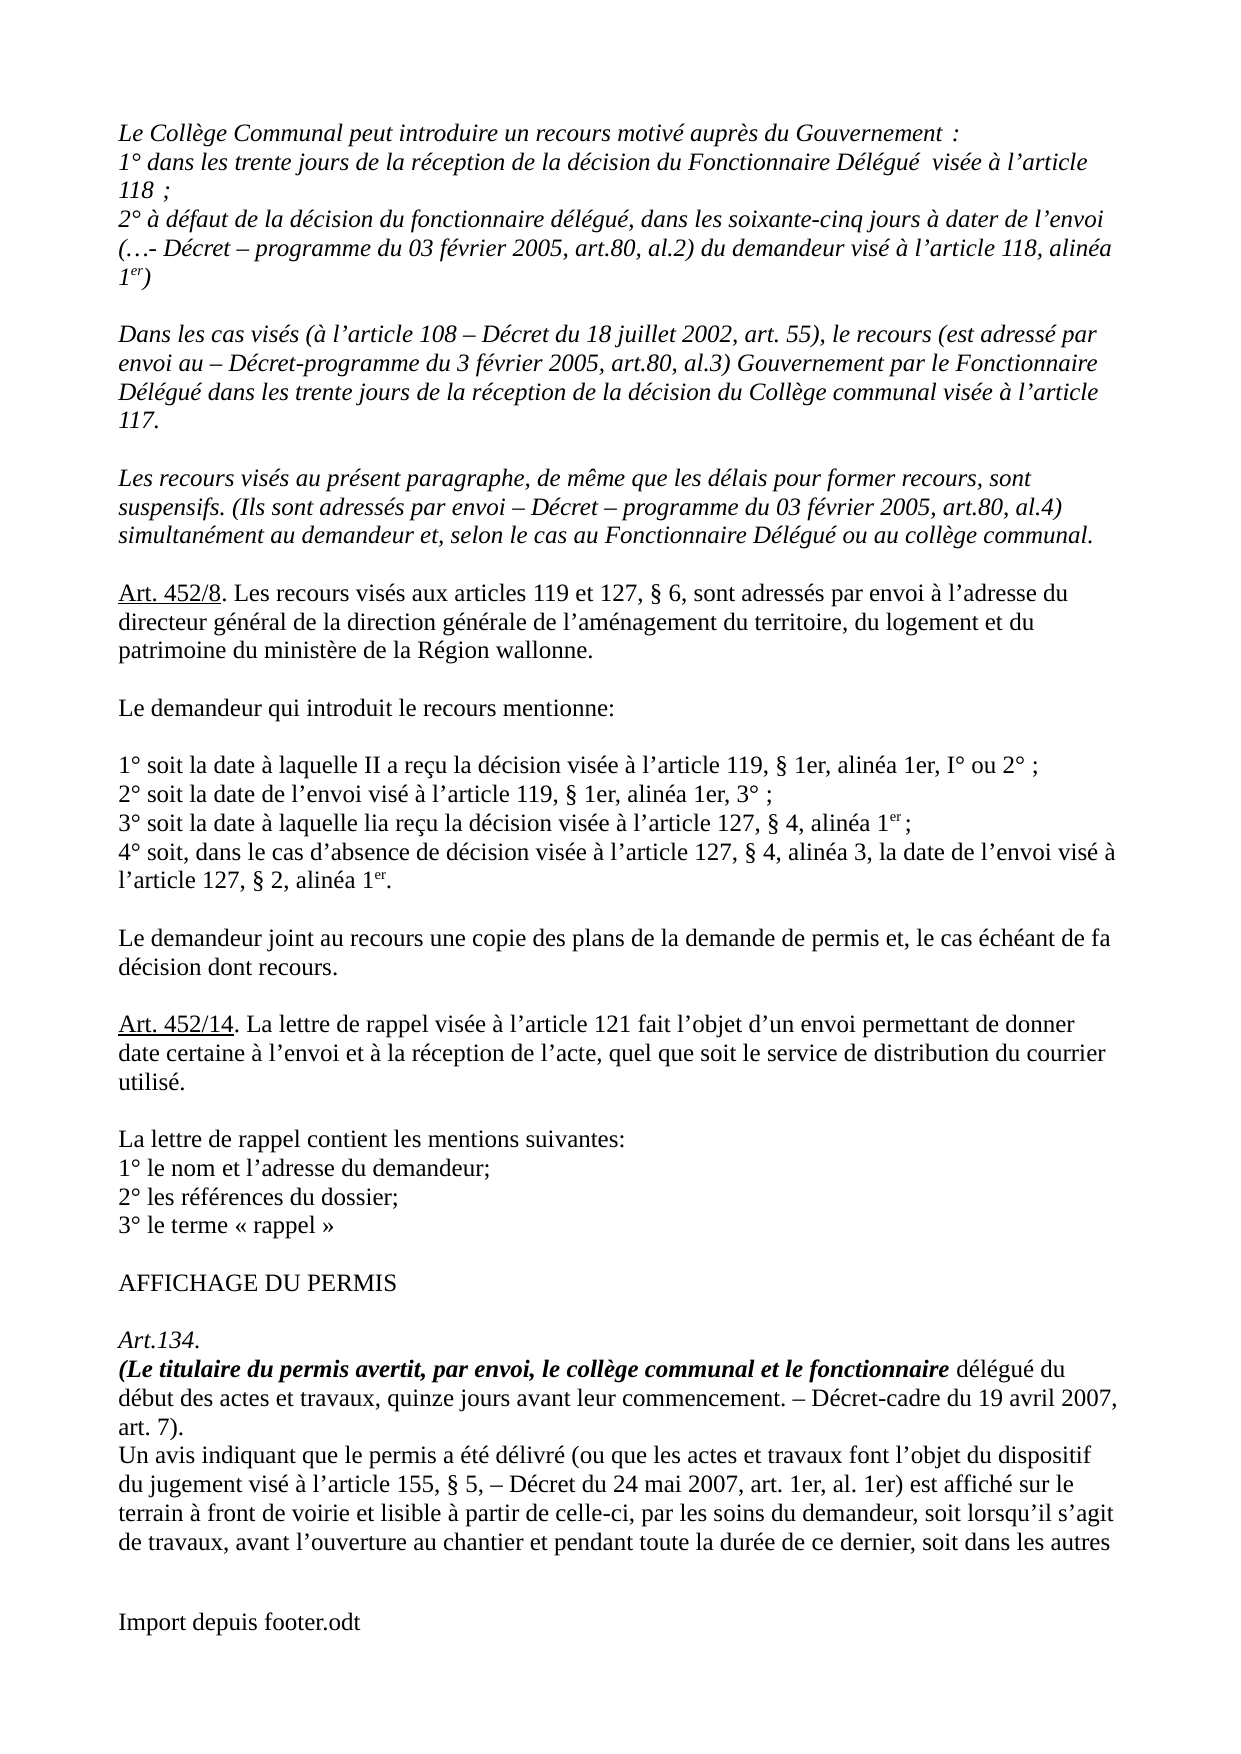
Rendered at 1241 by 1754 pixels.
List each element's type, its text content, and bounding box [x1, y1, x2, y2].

text 2° les références du dossier; [118, 1182, 1122, 1211]
text 1° soit la date à laquelle II a reçu la décision visée à l’article 119, § 1er, alinéa 1er, I° ou 2° ; [118, 751, 1122, 779]
text 1° dans les trente jours de la réception de la décision du Fonctionnaire Délégué visée à l’article 118 ; [118, 147, 1122, 204]
text Les recours visés au présent paragraphe, de même que les délais pour former recours, sont suspensifs. (Ils sont adressés par envoi – Décret – programme du 03 février 2005, art.80, al.4) simultanément au demandeur et, selon le cas au Fonctionnaire Délégué ou au collège communal. [118, 463, 1122, 549]
text Le demandeur qui introduit le recours mentionne: [118, 693, 1122, 722]
text Le demandeur joint au recours une copie des plans de la demande de permis et, le cas échéant de fa décision dont recours. [118, 923, 1122, 981]
text 1° le nom et l’adresse du demandeur; [118, 1153, 1122, 1182]
text Art.134. [118, 1326, 1122, 1354]
text Un avis indiquant que le permis a été délivré (ou que les actes et travaux font l’objet du dispositif du jugement visé à l’article 155, § 5, – Décret du 24 mai 2007, art. 1er, al. 1er) est affiché sur le terrain à front de voirie et lisible à partir de celle-ci, par les soins du demandeur, soit lorsqu’il s’agit de travaux, avant l’ouverture au chantier et pendant toute la durée de ce dernier, soit dans les autres [118, 1441, 1122, 1556]
text 2° à défaut de la décision du fonctionnaire délégué, dans les soixante-cinq jours à dater de l’envoi (…- Décret – programme du 03 février 2005, art.80, al.2) du demandeur visé à l’article 118, alinéa 1er) [118, 204, 1122, 291]
text 4° soit, dans le cas d’absence de décision visée à l’article 127, § 4, alinéa 3, la date de l’envoi visé à l’article 127, § 2, alinéa 1er. [118, 837, 1122, 894]
text Art. 452/14. La lettre de rappel visée à l’article 121 fait l’objet d’un envoi permettant de donner date certaine à l’envoi et à la réception de l’acte, quel que soit le service de distribution du courrier utilisé. [118, 1009, 1122, 1096]
text (Le titulaire du permis avertit, par envoi, le collège communal et le fonctionnaire délégué du début des actes et travaux, quinze jours avant leur commencement. – Décret-cadre du 19 avril 2007, art. 7). [118, 1354, 1122, 1441]
text AFFICHAGE DU PERMIS [118, 1268, 1122, 1297]
text 2° soit la date de l’envoi visé à l’article 119, § 1er, alinéa 1er, 3° ; [118, 779, 1122, 808]
text Le Collège Communal peut introduire un recours motivé auprès du Gouvernement : [118, 118, 1122, 147]
text 3° soit la date à laquelle lia reçu la décision visée à l’article 127, § 4, alinéa 1er ; [118, 808, 1122, 837]
text Art. 452/8. Les recours visés aux articles 119 et 127, § 6, sont adressés par envoi à l’adresse du directeur général de la direction générale de l’aménagement du territoire, du logement et du patrimoine du ministère de la Région wallonne. [118, 578, 1122, 664]
text Dans les cas visés (à l’article 108 – Décret du 18 juillet 2002, art. 55), le recours (est adressé par envoi au – Décret-programme du 3 février 2005, art.80, al.3) Gouvernement par le Fonctionnaire Délégué dans les trente jours de la réception de la décision du Collège communal visée à l’article 117. [118, 319, 1122, 434]
text La lettre de rappel contient les mentions suivantes: [118, 1124, 1122, 1153]
text 3° le terme « rappel » [118, 1211, 1122, 1239]
